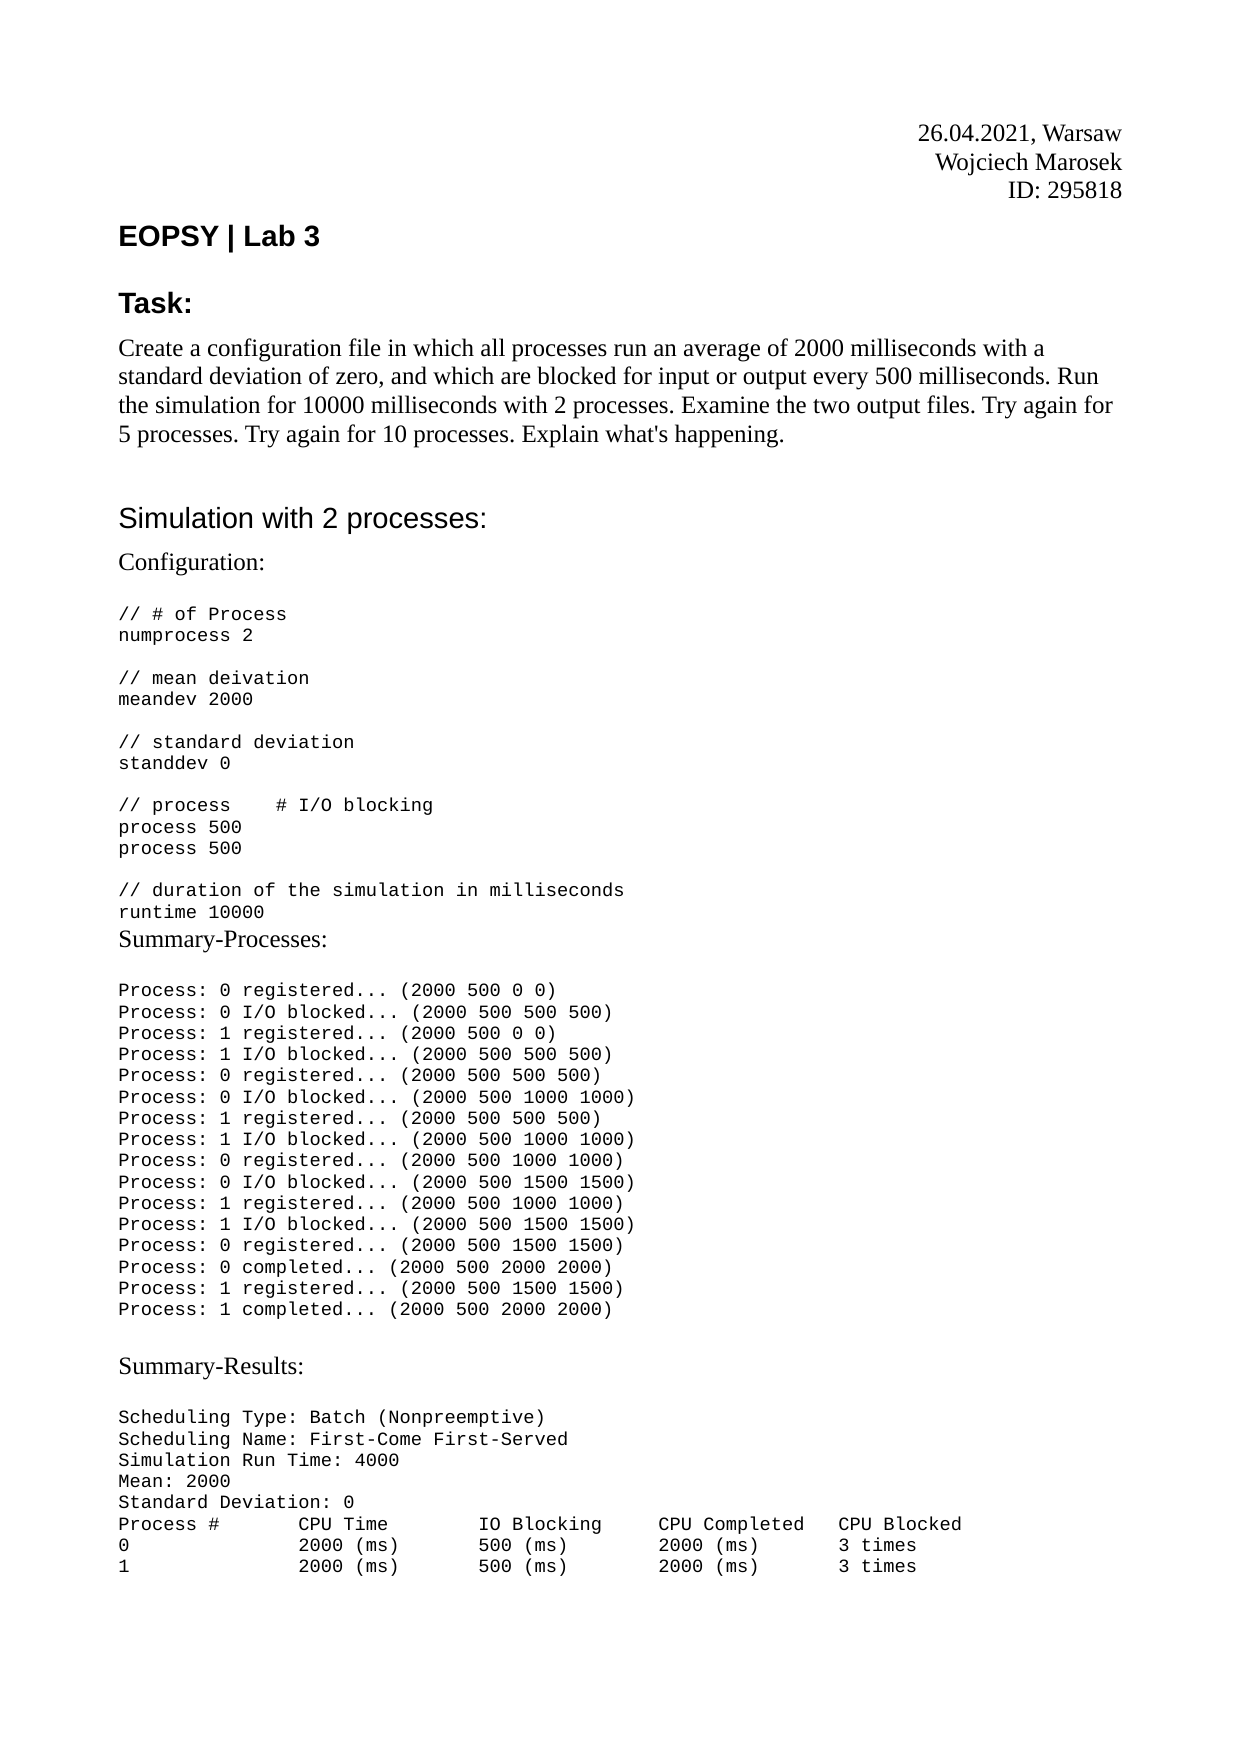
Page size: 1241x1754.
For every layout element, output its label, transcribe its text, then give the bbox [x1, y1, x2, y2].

text // # of Process [118, 605, 1122, 626]
text Process # CPU Time IO Blocking CPU Completed CPU Blocked [118, 1514, 1122, 1536]
text 0 2000 (ms) 500 (ms) 2000 (ms) 3 times [118, 1536, 1122, 1557]
text Process: 1 I/O blocked... (2000 500 1500 1500) [118, 1215, 1122, 1236]
text Simulation Run Time: 4000 [118, 1451, 1122, 1472]
text Process: 0 completed... (2000 500 2000 2000) [118, 1257, 1122, 1279]
text Summary-Results: [118, 1351, 1122, 1379]
text Process: 0 I/O blocked... (2000 500 1000 1000) [118, 1087, 1122, 1109]
text Summary-Processes: [118, 924, 1122, 981]
text Process: 1 I/O blocked... (2000 500 1000 1000) [118, 1130, 1122, 1151]
text numprocess 2 [118, 626, 1122, 647]
text Create a configuration file in which all processes run an average of 2000 milliseconds with a standard deviation of zero, and which are blocked for input or output every 500 milliseconds. Run the simulation for 10000 milliseconds with 2 processes. Examine the two output files. Try again for 5 processes. Try again for 10 processes. Explain what's happening. [118, 333, 1122, 476]
text standdev 0 [118, 754, 1122, 775]
subtitle Simulation with 2 processes: [118, 501, 1122, 535]
text Configuration: [118, 547, 1122, 605]
text process 500 [118, 817, 1122, 839]
text Mean: 2000 [118, 1472, 1122, 1493]
text Process: 1 registered... (2000 500 500 500) [118, 1109, 1122, 1130]
text Process: 0 I/O blocked... (2000 500 1500 1500) [118, 1172, 1122, 1194]
text Process: 1 completed... (2000 500 2000 2000) [118, 1300, 1122, 1321]
text Process: 0 I/O blocked... (2000 500 500 500) [118, 1002, 1122, 1024]
text // duration of the simulation in milliseconds [118, 881, 1122, 902]
text Scheduling Type: Batch (Nonpreemptive) [118, 1408, 1122, 1429]
text Scheduling Name: First-Come First-Served [118, 1429, 1122, 1451]
text // mean deivation [118, 669, 1122, 690]
text Process: 0 registered... (2000 500 500 500) [118, 1066, 1122, 1087]
subtitle EOPSY | Lab 3 Task: [118, 219, 1122, 320]
text Wojciech Marosek [118, 147, 1122, 176]
text process 500 [118, 839, 1122, 860]
text // standard deviation [118, 732, 1122, 754]
text Process: 1 I/O blocked... (2000 500 500 500) [118, 1045, 1122, 1066]
text Process: 1 registered... (2000 500 1500 1500) [118, 1279, 1122, 1300]
text meandev 2000 [118, 690, 1122, 711]
text 26.04.2021, Warsaw [118, 118, 1122, 147]
text Process: 1 registered... (2000 500 1000 1000) [118, 1194, 1122, 1215]
text ID: 295818 [118, 176, 1122, 204]
text Process: 1 registered... (2000 500 0 0) [118, 1024, 1122, 1045]
text Process: 0 registered... (2000 500 0 0) [118, 981, 1122, 1002]
text 1 2000 (ms) 500 (ms) 2000 (ms) 3 times [118, 1557, 1122, 1578]
text Process: 0 registered... (2000 500 1000 1000) [118, 1151, 1122, 1172]
text runtime 10000 [118, 902, 1122, 924]
text Standard Deviation: 0 [118, 1493, 1122, 1514]
text // process # I/O blocking [118, 796, 1122, 817]
text Process: 0 registered... (2000 500 1500 1500) [118, 1236, 1122, 1257]
